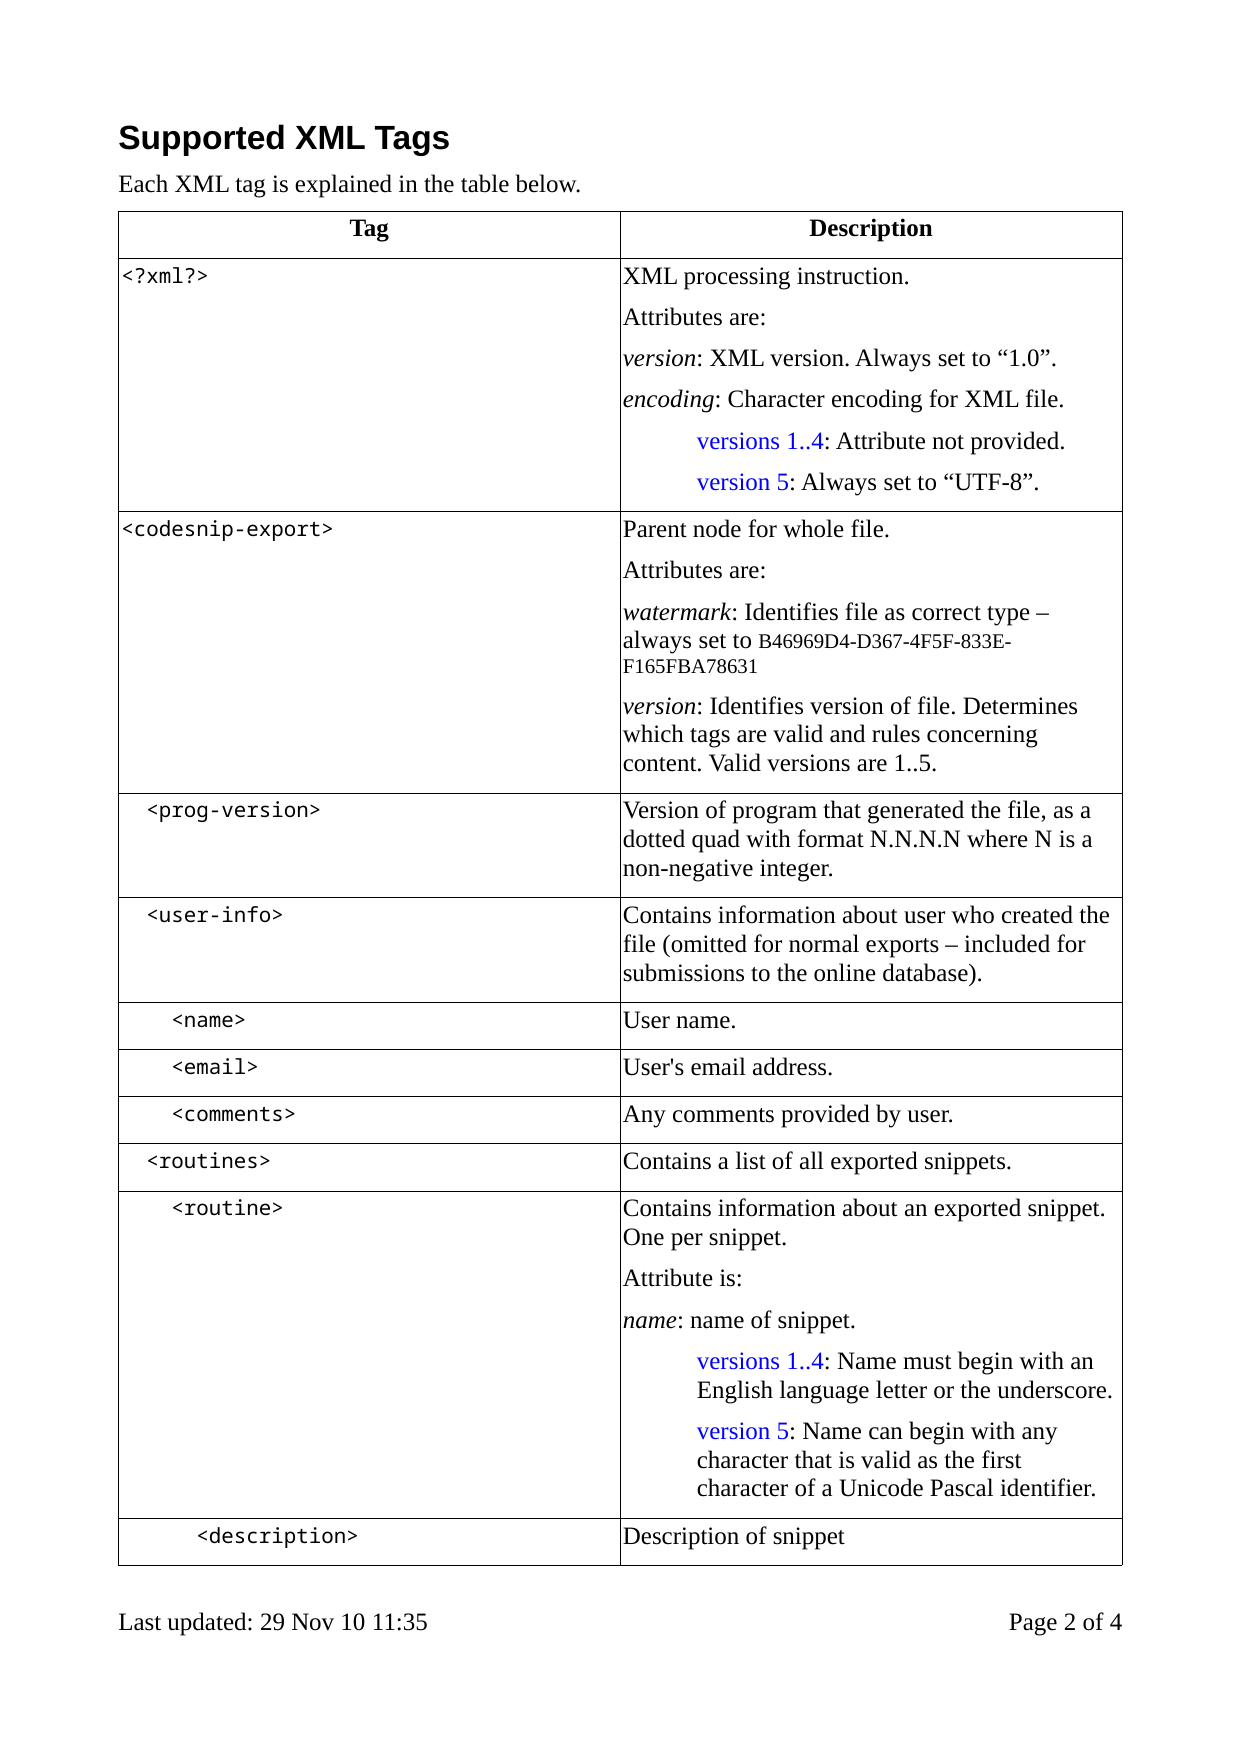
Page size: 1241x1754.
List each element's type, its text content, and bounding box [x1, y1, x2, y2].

table_cell Version of program that generated the file, as a dotted quad with format N.N.N.N where N is a non-negative integer. [621, 794, 1122, 897]
table_cell User's email address. [621, 1050, 1122, 1096]
table_cell Description of snippet [621, 1519, 1122, 1565]
table_cell XML processing instruction. Attributes are: version: XML version. Always set to “1.0”. encoding: Character encoding for XML file. versions 1..4: Attribute not provided. version 5: Always set to “UTF-8”. [621, 259, 1122, 511]
table_cell User name. [621, 1003, 1122, 1049]
table_cell Contains a list of all exported snippets. [621, 1144, 1122, 1191]
table_cell <routines> [119, 1144, 620, 1191]
table_cell Contains information about user who created the file (omitted for normal exports – included for submissions to the online database). [621, 898, 1122, 1002]
table_cell <email> [119, 1050, 620, 1096]
table_header Description [621, 212, 1122, 258]
table_cell <?xml?> [119, 259, 620, 511]
table_cell <prog-version> [119, 794, 620, 897]
subtitle Supported XML Tags [118, 118, 1122, 157]
table_header Tag [119, 212, 620, 258]
table_cell <comments> [119, 1097, 620, 1143]
table_cell Parent node for whole file. Attributes are: watermark: Identifies file as correct type – always set to B46969D4-D367-4F5F-833E-F165FBA78631 version: Identifies version of file. Determines which tags are valid and rules concerning content. Valid versions are 1..5. [621, 512, 1122, 792]
table_cell <description> [119, 1519, 620, 1565]
table_cell <user-info> [119, 898, 620, 1002]
table_cell Any comments provided by user. [621, 1097, 1122, 1143]
table_cell <codesnip-export> [119, 512, 620, 792]
table_cell <routine> [119, 1192, 620, 1518]
table_cell <name> [119, 1003, 620, 1049]
text Each XML tag is explained in the table below. [118, 169, 1122, 198]
table_cell Contains information about an exported snippet. One per snippet. Attribute is: name: name of snippet. versions 1..4: Name must begin with an English language letter or the underscore. version 5: Name can begin with any character that is valid as the first character of a Unicode Pascal identifier. [621, 1192, 1122, 1518]
